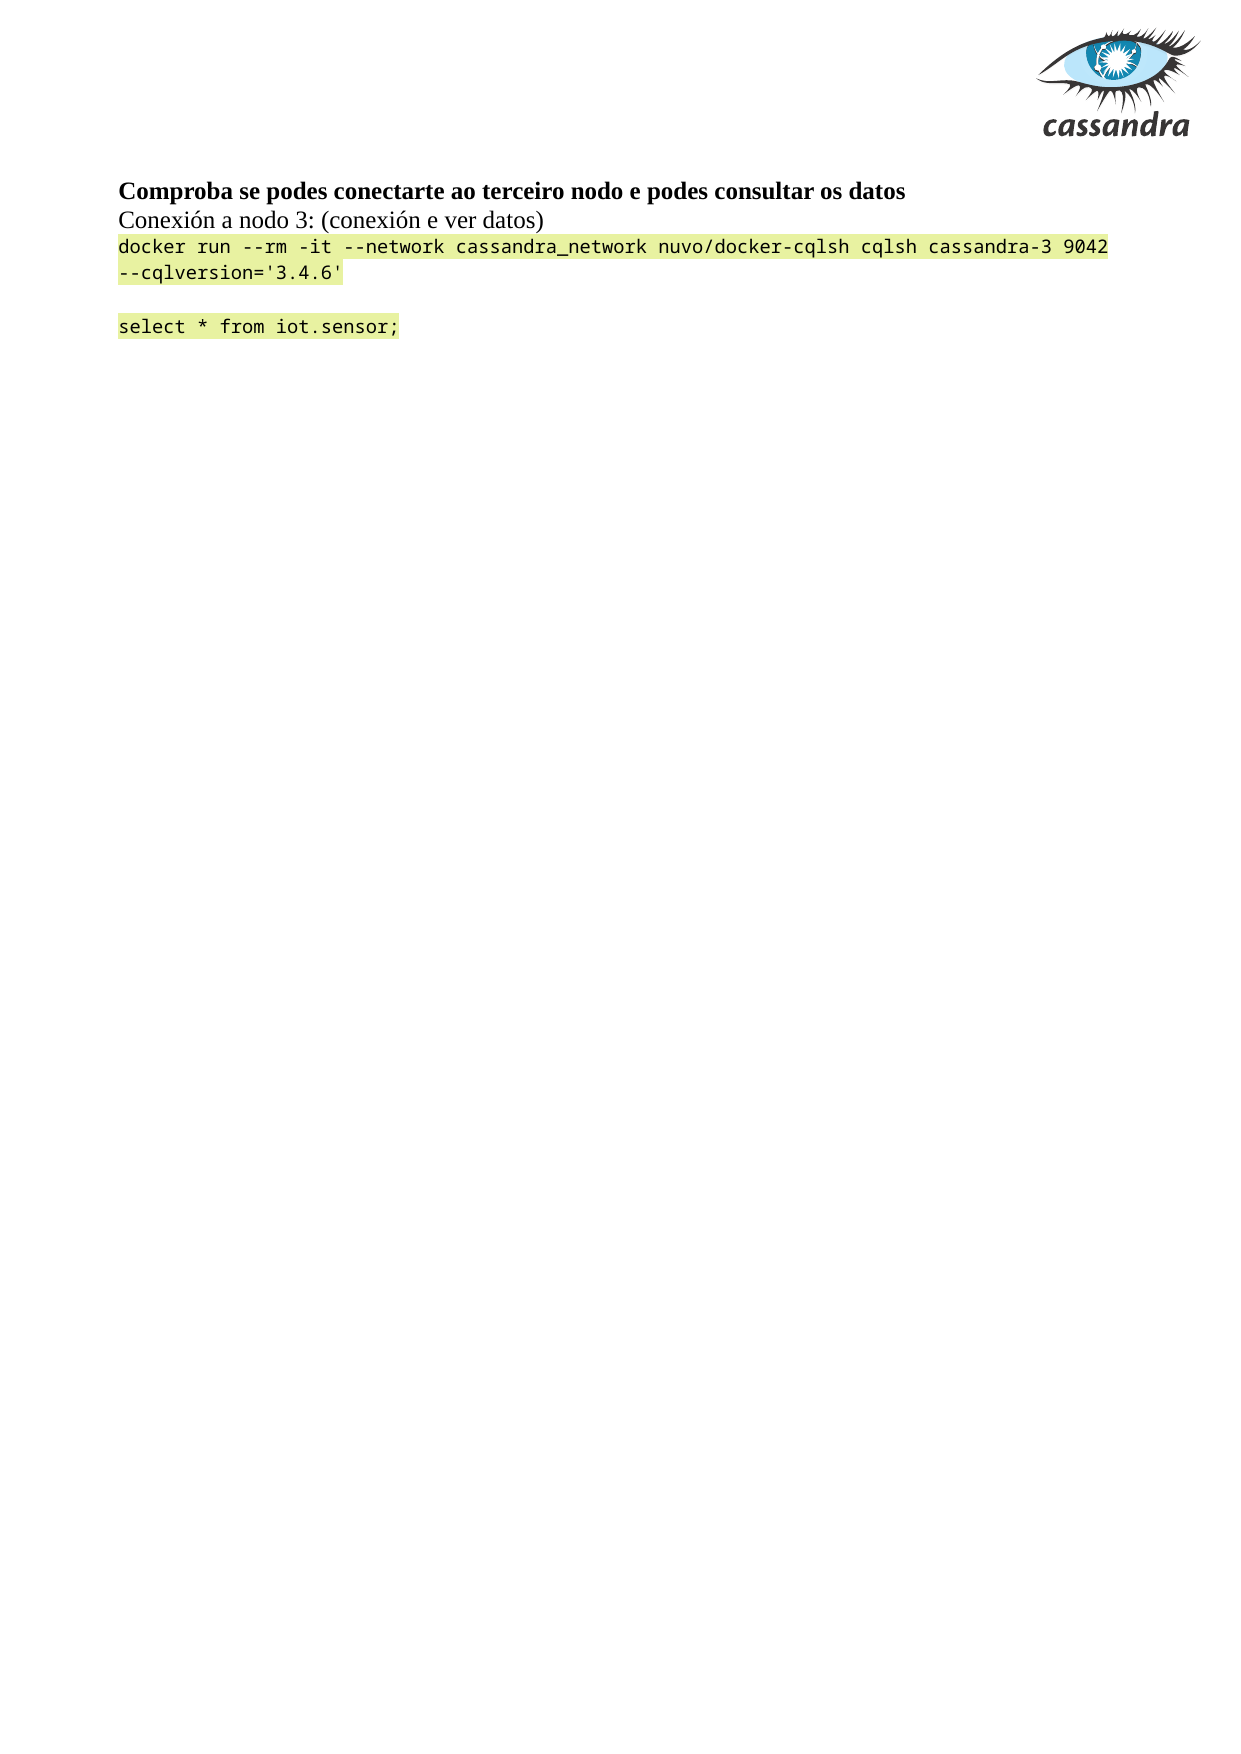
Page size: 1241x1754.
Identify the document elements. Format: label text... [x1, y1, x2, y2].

text Conexión a nodo 3: (conexión e ver datos) [118, 205, 1122, 234]
text Comproba se podes conectarte ao terceiro nodo e podes consultar os datos [118, 176, 1122, 205]
text docker run --rm -it --network cassandra_network nuvo/docker-cqlsh cqlsh cassandra-3 9042 --cqlversion='3.4.6' [118, 234, 1122, 285]
text select * from iot.sensor; [118, 313, 1122, 339]
